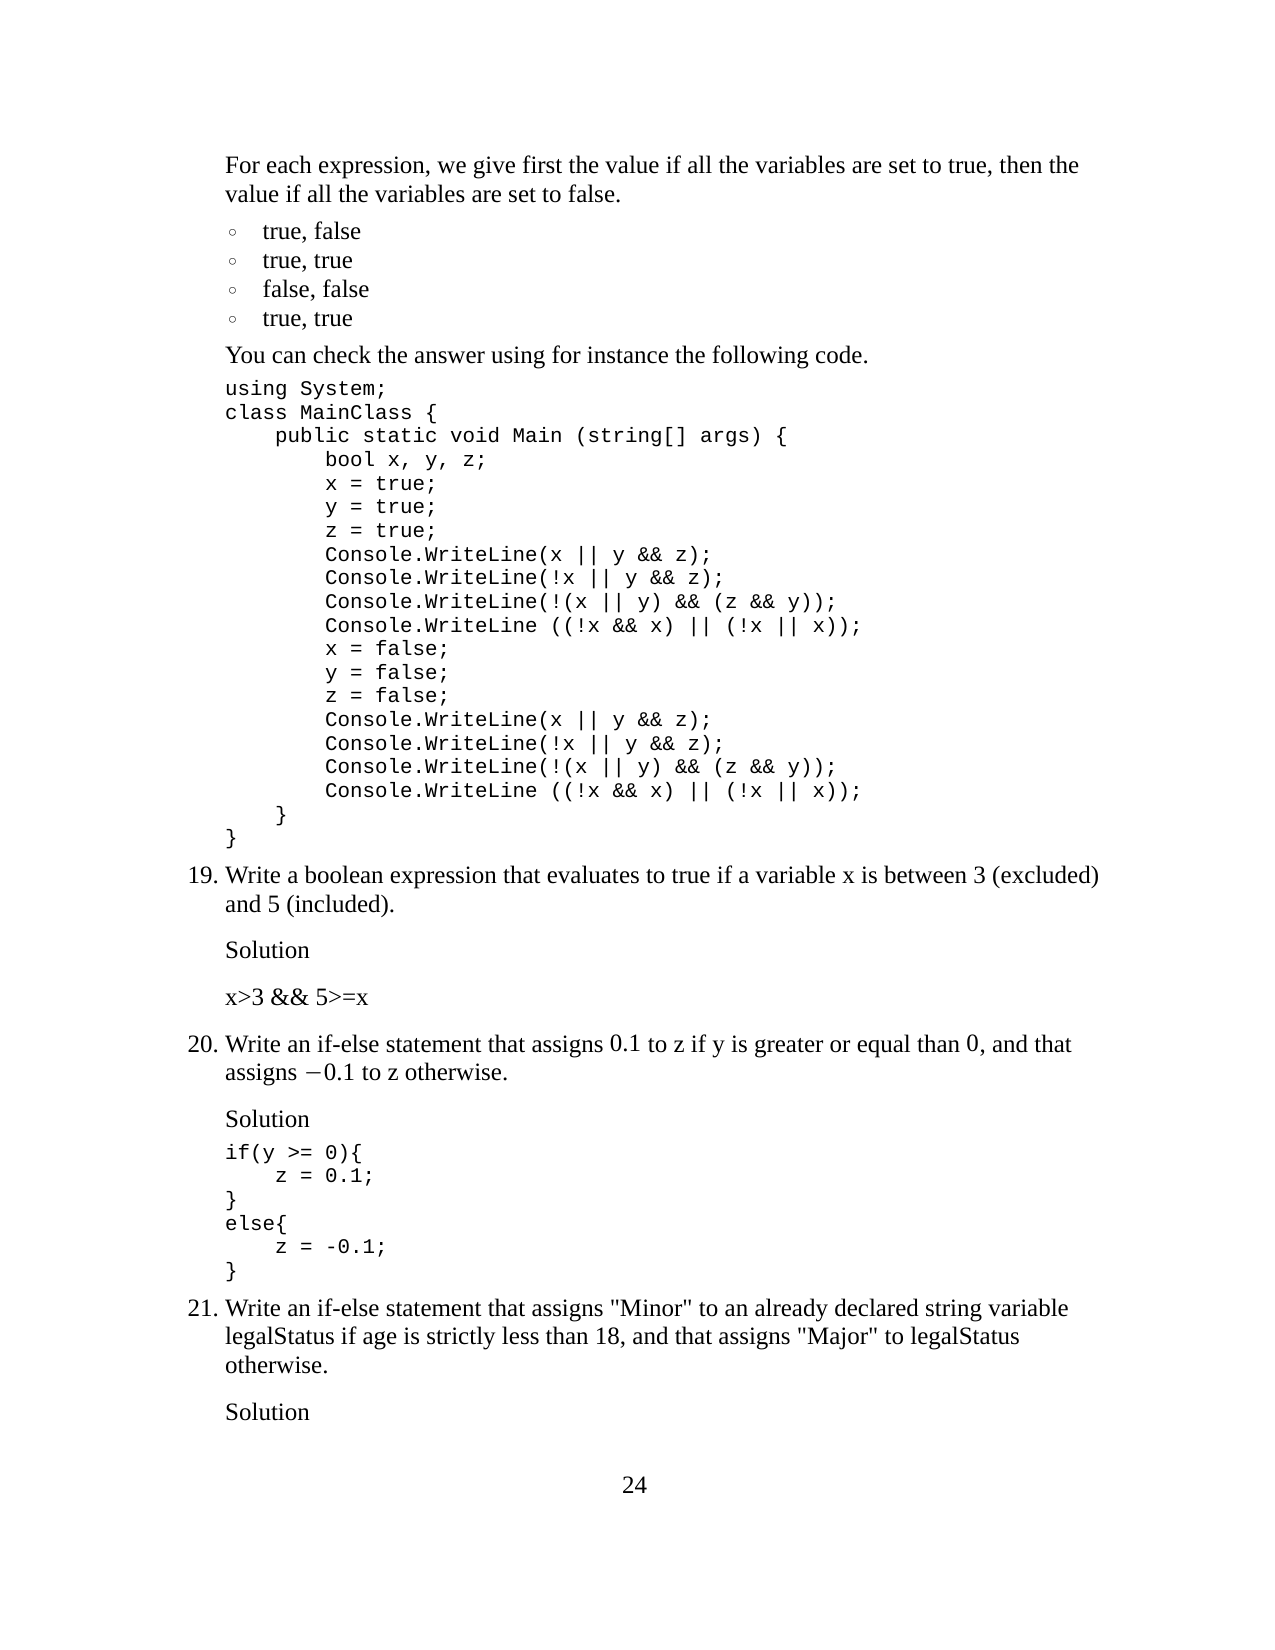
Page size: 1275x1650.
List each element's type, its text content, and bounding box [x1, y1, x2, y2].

list x>3 && 5>=x [187, 982, 1125, 1011]
list z = 0.1; [187, 1166, 1125, 1189]
list else{ [187, 1213, 1125, 1236]
list Solution [187, 1104, 1125, 1133]
list Console.WriteLine(!x || y && z); [187, 567, 1125, 591]
list } [187, 804, 1125, 827]
list } [187, 827, 1125, 851]
list z = true; [187, 520, 1125, 544]
list class MainClass { [187, 402, 1125, 425]
list } [187, 1260, 1125, 1284]
list bool x, y, z; [187, 449, 1125, 473]
list Write a boolean expression that evaluates to true if a variable x is between 3 (excluded) and 5 (included). [187, 860, 1125, 917]
list Write an if-else statement that assigns to z if y is greater or equal than , and that assigns to z otherwise. [187, 1029, 1125, 1086]
list public static void Main (string[] args) { [187, 425, 1125, 449]
list For each expression, we give first the value if all the variables are set to true, then the value if all the variables are set to false. [187, 150, 1125, 207]
list Console.WriteLine(!(x || y) && (z && y)); [187, 756, 1125, 780]
list Console.WriteLine(!x || y && z); [187, 733, 1125, 756]
list } [187, 1189, 1125, 1213]
list z = false; [187, 686, 1125, 709]
list false, false [225, 274, 1125, 303]
list x = false; [187, 638, 1125, 662]
list You can check the answer using for instance the following code. [187, 340, 1125, 369]
list Console.WriteLine(x || y && z); [187, 709, 1125, 733]
list Solution [187, 1397, 1125, 1426]
list true, false [225, 216, 1125, 245]
list true, true [225, 245, 1125, 274]
list true, true [225, 303, 1125, 331]
list Console.WriteLine ((!x && x) || (!x || x)); [187, 614, 1125, 638]
list Solution [187, 935, 1125, 964]
list Console.WriteLine ((!x && x) || (!x || x)); [187, 780, 1125, 804]
list y = false; [187, 662, 1125, 686]
list Write an if-else statement that assigns "Minor" to an already declared string variable legalStatus if age is strictly less than 18, and that assigns "Major" to legalStatus otherwise. [187, 1293, 1125, 1379]
list x = true; [187, 473, 1125, 496]
list Console.WriteLine(x || y && z); [187, 544, 1125, 567]
list z = -0.1; [187, 1236, 1125, 1260]
list if(y >= 0){ [187, 1142, 1125, 1166]
list y = true; [187, 496, 1125, 520]
list using System; [187, 378, 1125, 402]
list Console.WriteLine(!(x || y) && (z && y)); [187, 591, 1125, 614]
